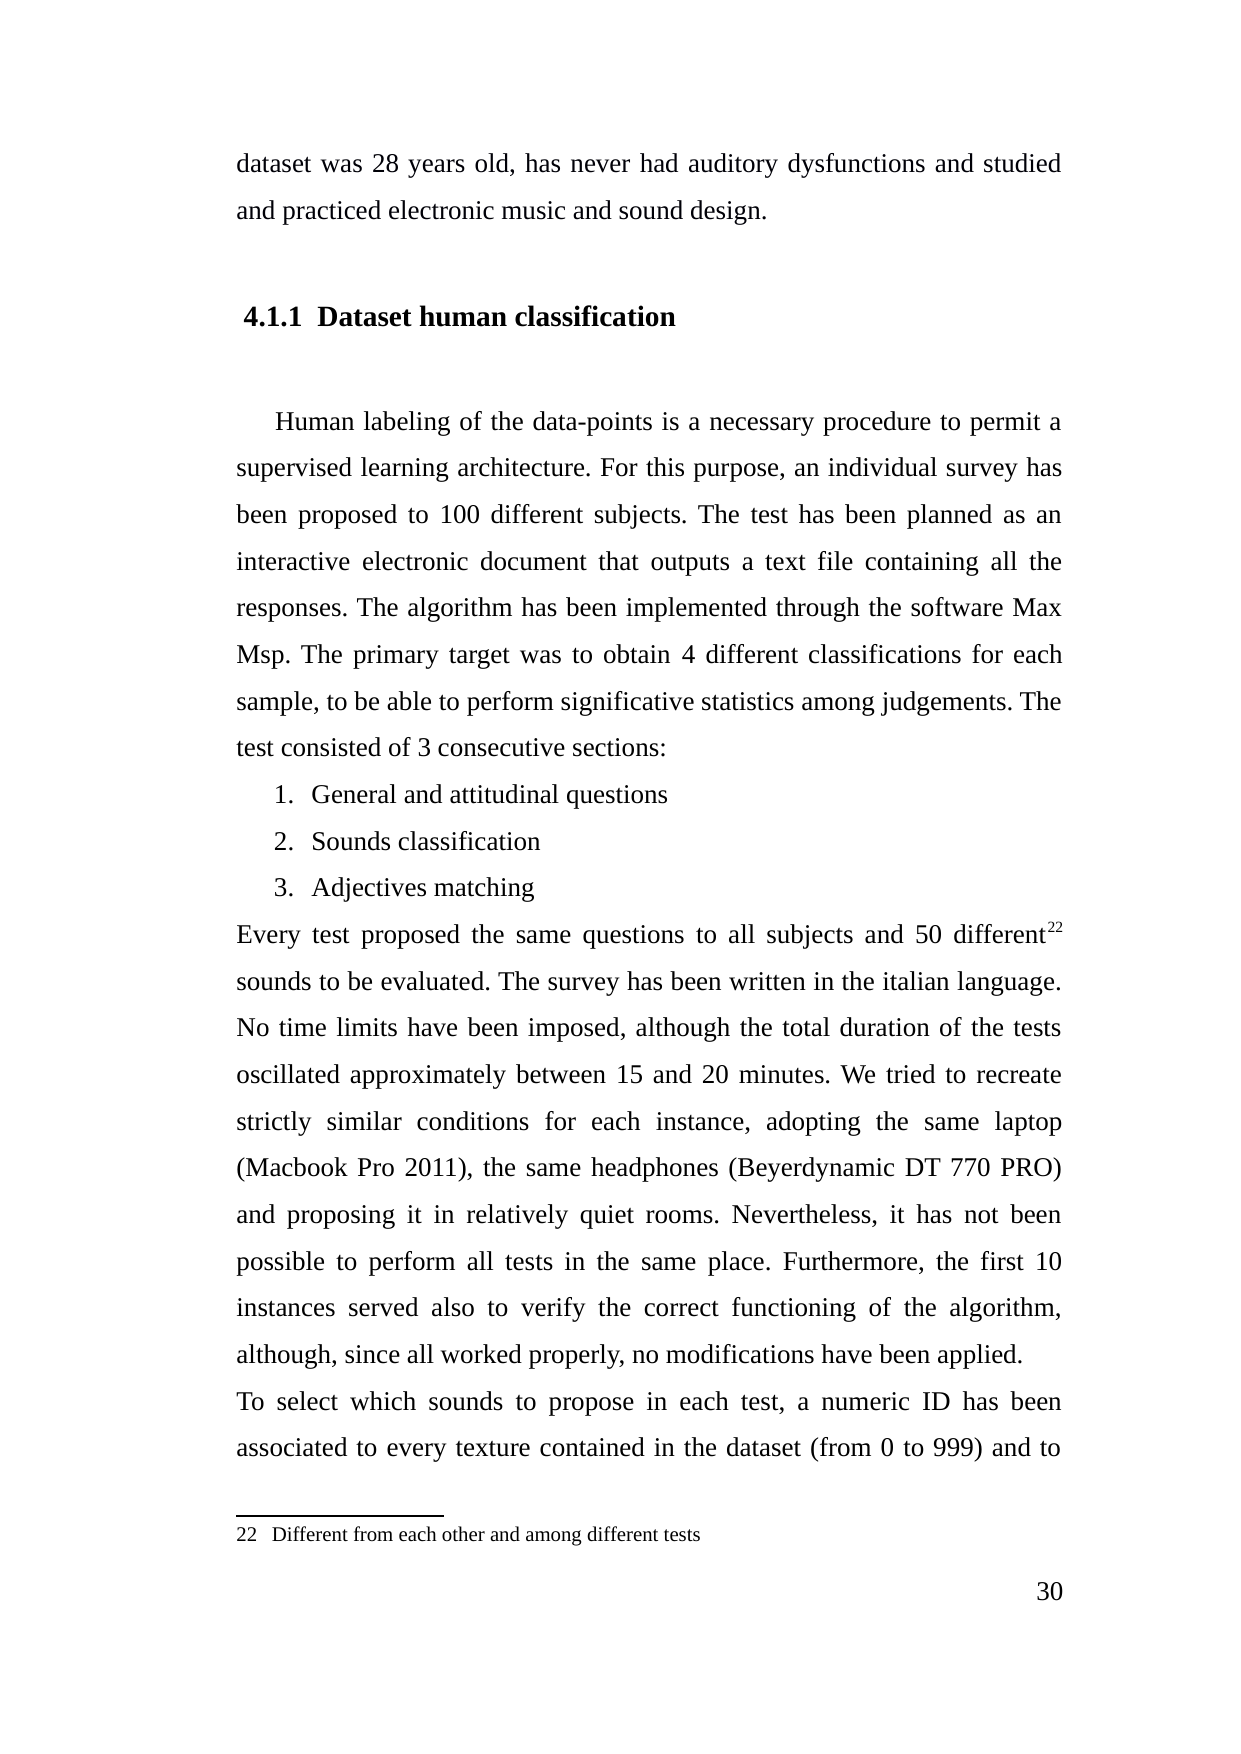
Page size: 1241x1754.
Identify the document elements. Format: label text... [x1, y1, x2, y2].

text dataset was 28 years old, has never had auditory dysfunctions and studied and practiced electronic music and sound design. [236, 148, 1063, 225]
list Sounds classification [274, 825, 1063, 856]
list General and attitudinal questions [274, 778, 1063, 809]
text Different from each other and among different tests [236, 1522, 1063, 1546]
subtitle Dataset human classification [236, 299, 1063, 332]
text Human labeling of the data-points is a necessary procedure to permit a supervised learning architecture. For this purpose, an individual survey has been proposed to 100 different subjects. The test has been planned as an interactive electronic document that outputs a text file containing all the responses. The algorithm has been implemented through the software Max Msp. The primary target was to obtain 4 different classifications for each sample, to be able to perform significative statistics among judgements. The test consisted of 3 consecutive sections: [236, 405, 1063, 763]
text To select which sounds to propose in each test, a numeric ID has been associated to every texture contained in the dataset (from 0 to 999) and to [236, 1385, 1063, 1463]
list Adjectives matching [274, 872, 1063, 903]
text Every test proposed the same questions to all subjects and 50 different sounds to be evaluated. The survey has been written in the italian language. No time limits have been imposed, although the total duration of the tests oscillated approximately between 15 and 20 minutes. We tried to recreate strictly similar conditions for each instance, adopting the same laptop (Macbook Pro 2011), the same headphones (Beyerdynamic DT 770 PRO) and proposing it in relatively quiet rooms. Nevertheless, it has not been possible to perform all tests in the same place. Furthermore, the first 10 instances served also to verify the correct functioning of the algorithm, although, since all worked properly, no modifications have been applied. [236, 918, 1063, 1369]
